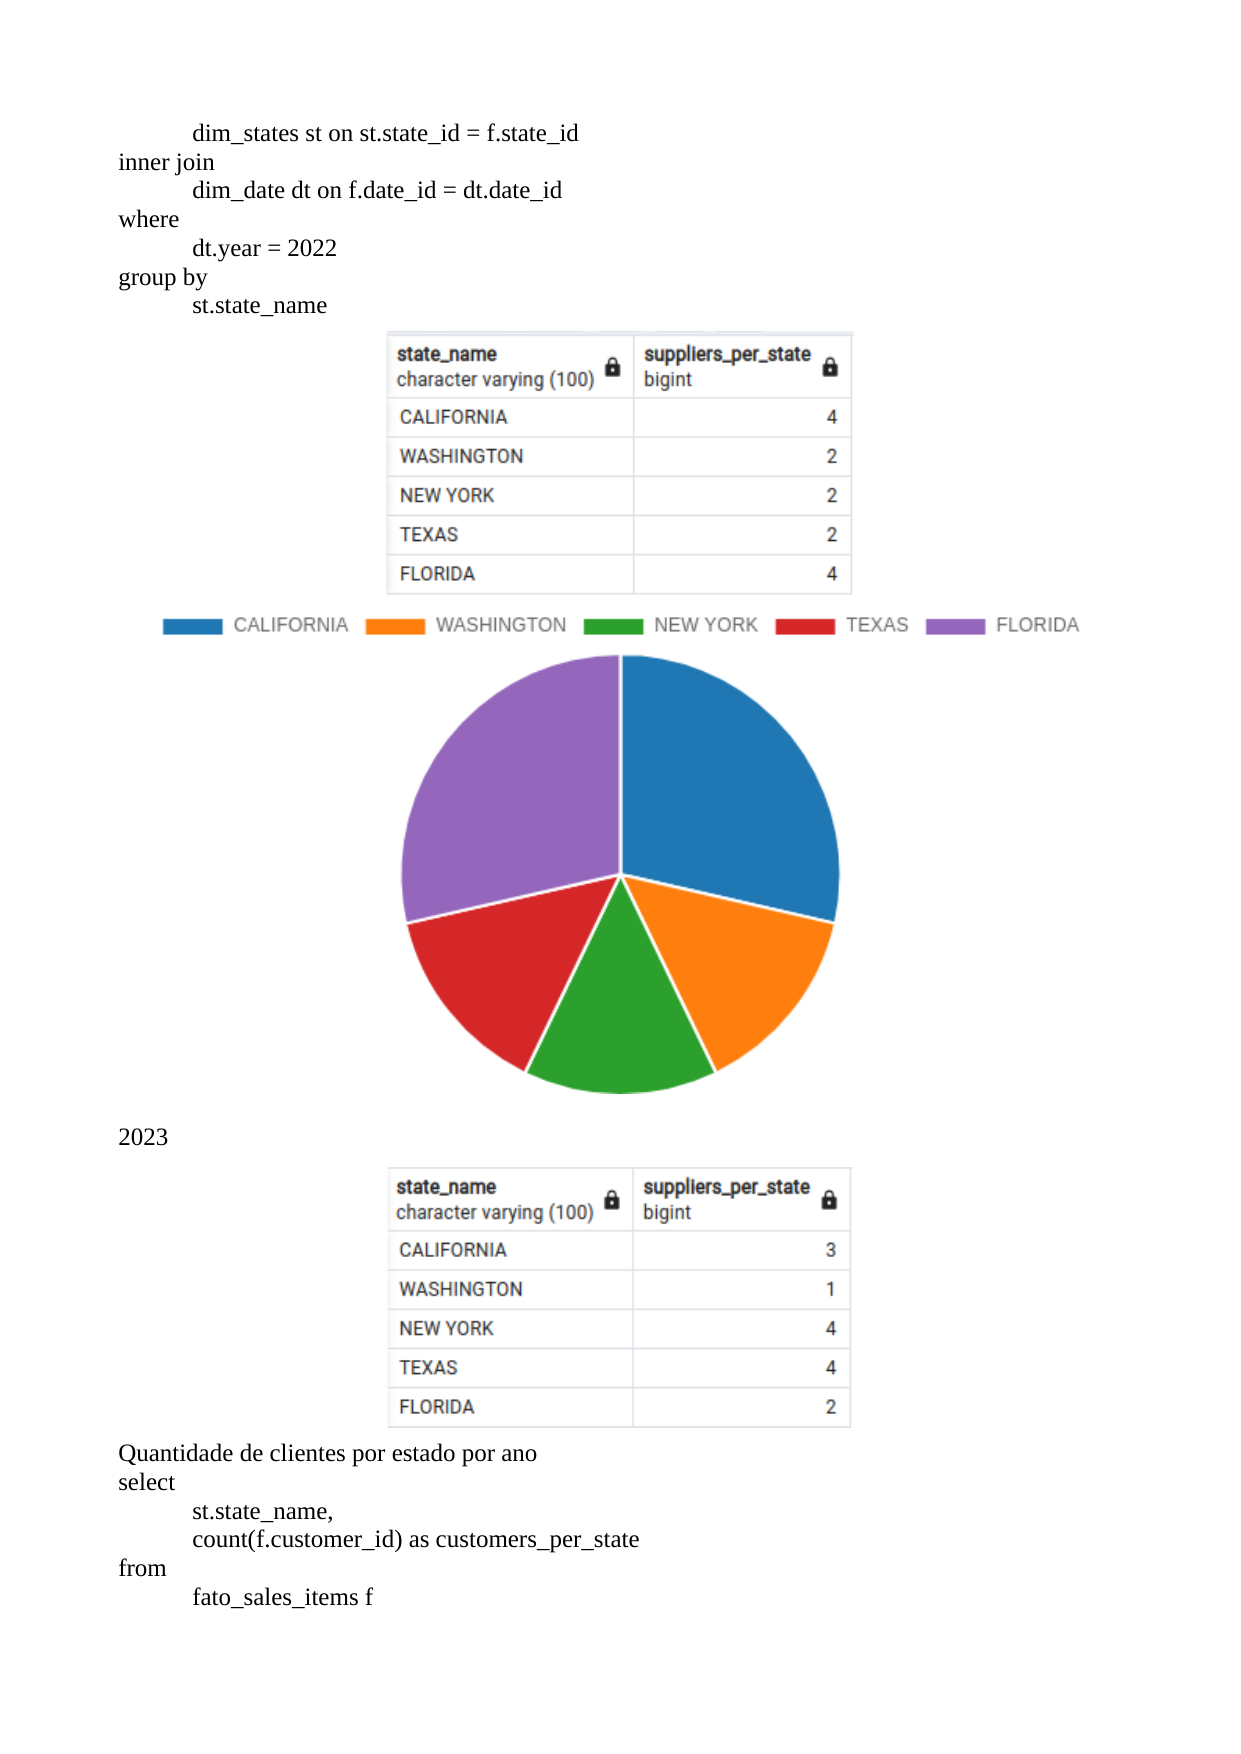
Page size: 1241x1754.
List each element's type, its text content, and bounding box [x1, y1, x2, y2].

text st.state_name [118, 291, 1122, 319]
text 2023 [118, 1122, 1122, 1151]
text select [118, 1467, 1122, 1496]
text st.state_name, [118, 1496, 1122, 1524]
picture [386, 331, 854, 598]
text dim_date dt on f.date_id = dt.date_id [118, 176, 1122, 204]
text dim_states st on st.state_id = f.state_id [118, 118, 1122, 147]
picture [387, 1167, 853, 1428]
text fato_sales_items f [118, 1582, 1122, 1611]
picture [157, 613, 1083, 1094]
text where [118, 204, 1122, 233]
text count(f.customer_id) as customers_per_state [118, 1524, 1122, 1553]
text from [118, 1553, 1122, 1582]
text inner join [118, 147, 1122, 176]
text dt.year = 2022 [118, 233, 1122, 262]
text group by [118, 262, 1122, 291]
text Quantidade de clientes por estado por ano [118, 1438, 1122, 1467]
